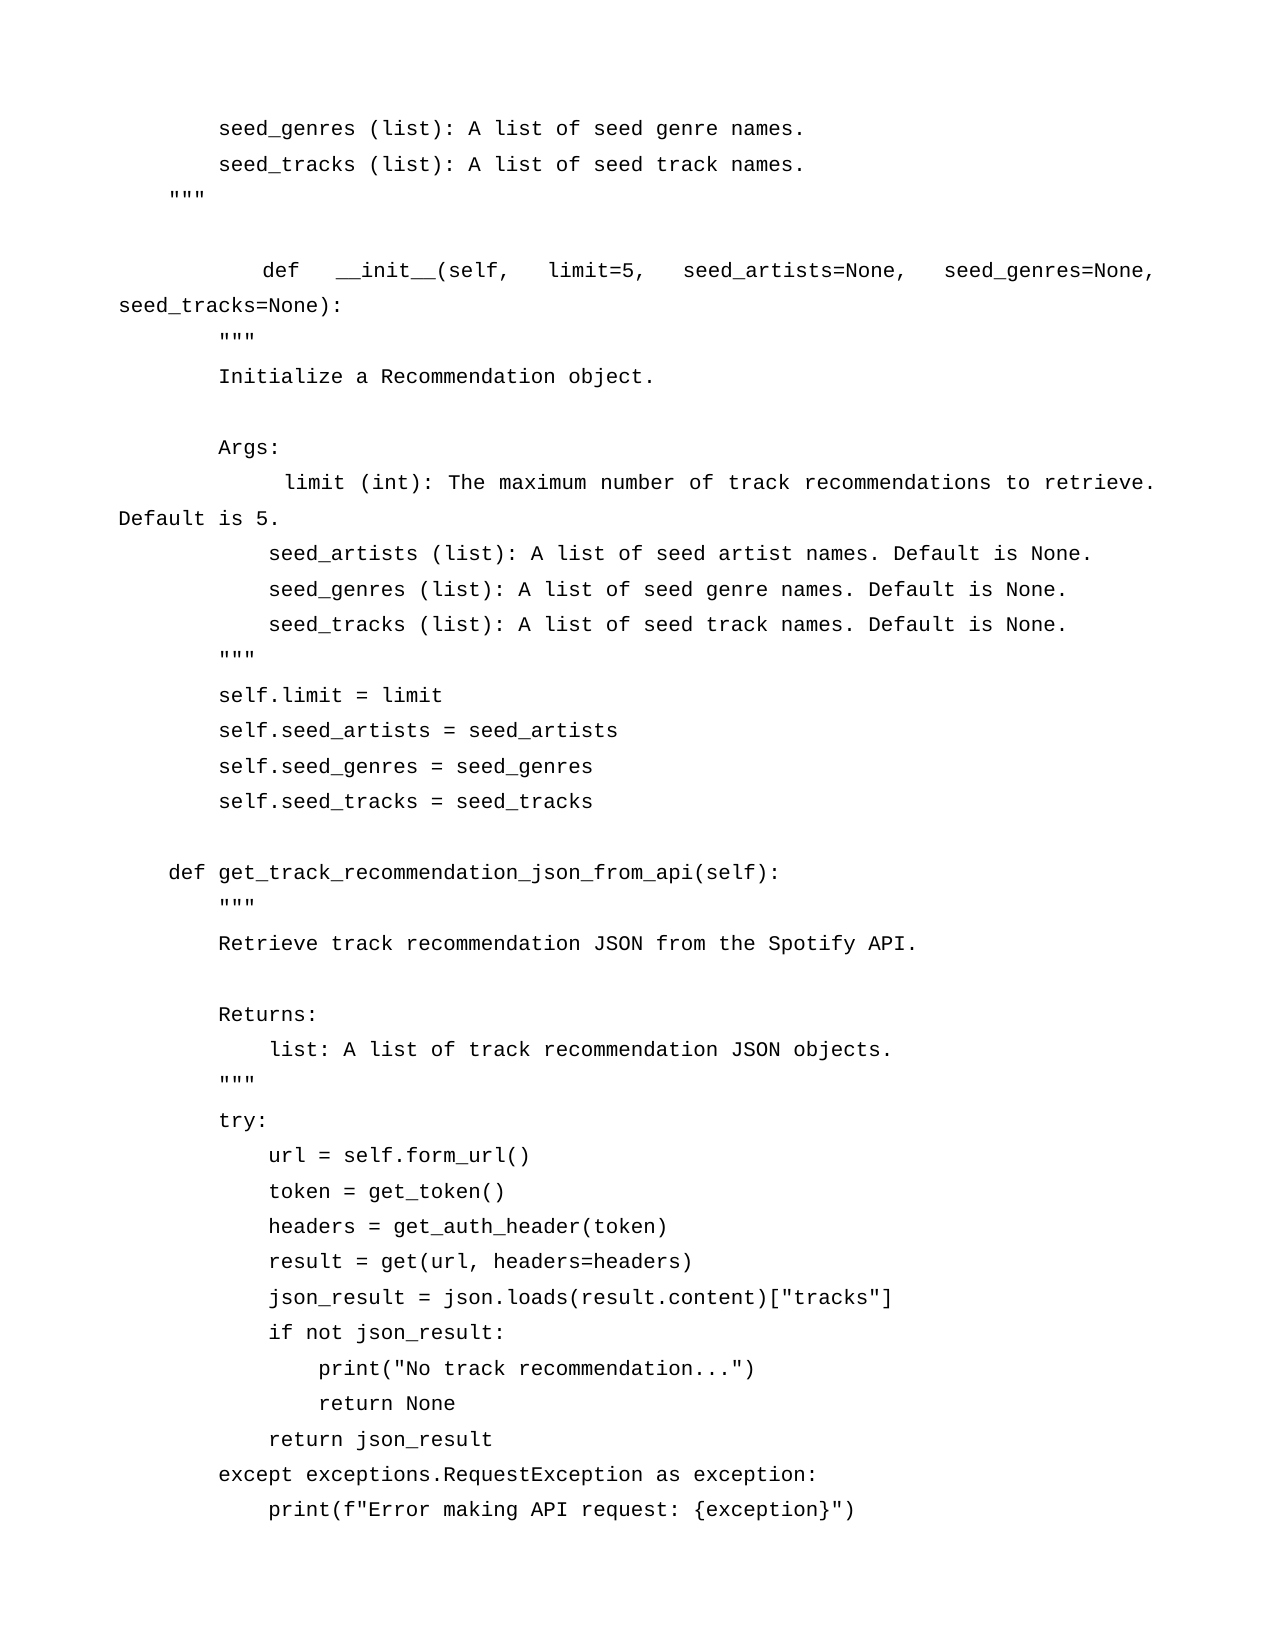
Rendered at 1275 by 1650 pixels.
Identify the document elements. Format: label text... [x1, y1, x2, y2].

text """ [118, 189, 1157, 213]
text token = get_token() [118, 1181, 1157, 1204]
text """ [118, 1074, 1157, 1098]
text print("No track recommendation...") [118, 1358, 1157, 1381]
text seed_genres (list): A list of seed genre names. Default is None. [118, 578, 1157, 602]
text result = get(url, headers=headers) [118, 1251, 1157, 1275]
text print(f"Error making API request: {exception}") [118, 1499, 1157, 1523]
text """ [118, 331, 1157, 354]
text Retrieve track recommendation JSON from the Spotify API. [118, 933, 1157, 956]
text self.seed_genres = seed_genres [118, 756, 1157, 779]
text except exceptions.RequestException as exception: [118, 1464, 1157, 1488]
text seed_artists (list): A list of seed artist names. Default is None. [118, 543, 1157, 567]
text Returns: [118, 1003, 1157, 1027]
text self.limit = limit [118, 685, 1157, 708]
text """ [118, 649, 1157, 673]
text limit (int): The maximum number of track recommendations to retrieve. Default is 5. [118, 472, 1157, 531]
text json_result = json.loads(result.content)["tracks"] [118, 1287, 1157, 1311]
text self.seed_artists = seed_artists [118, 720, 1157, 744]
text try: [118, 1110, 1157, 1133]
text if not json_result: [118, 1322, 1157, 1346]
text def __init__(self, limit=5, seed_artists=None, seed_genres=None, seed_tracks=None): [118, 260, 1157, 319]
text url = self.form_url() [118, 1145, 1157, 1169]
text seed_tracks (list): A list of seed track names. [118, 153, 1157, 177]
text def get_track_recommendation_json_from_api(self): [118, 862, 1157, 886]
text self.seed_tracks = seed_tracks [118, 791, 1157, 815]
text seed_genres (list): A list of seed genre names. [118, 118, 1157, 142]
text return json_result [118, 1428, 1157, 1452]
text list: A list of track recommendation JSON objects. [118, 1039, 1157, 1063]
text Initialize a Recommendation object. [118, 366, 1157, 390]
text seed_tracks (list): A list of seed track names. Default is None. [118, 614, 1157, 638]
text headers = get_auth_header(token) [118, 1216, 1157, 1240]
text Args: [118, 437, 1157, 461]
text """ [118, 897, 1157, 921]
text return None [118, 1393, 1157, 1417]
